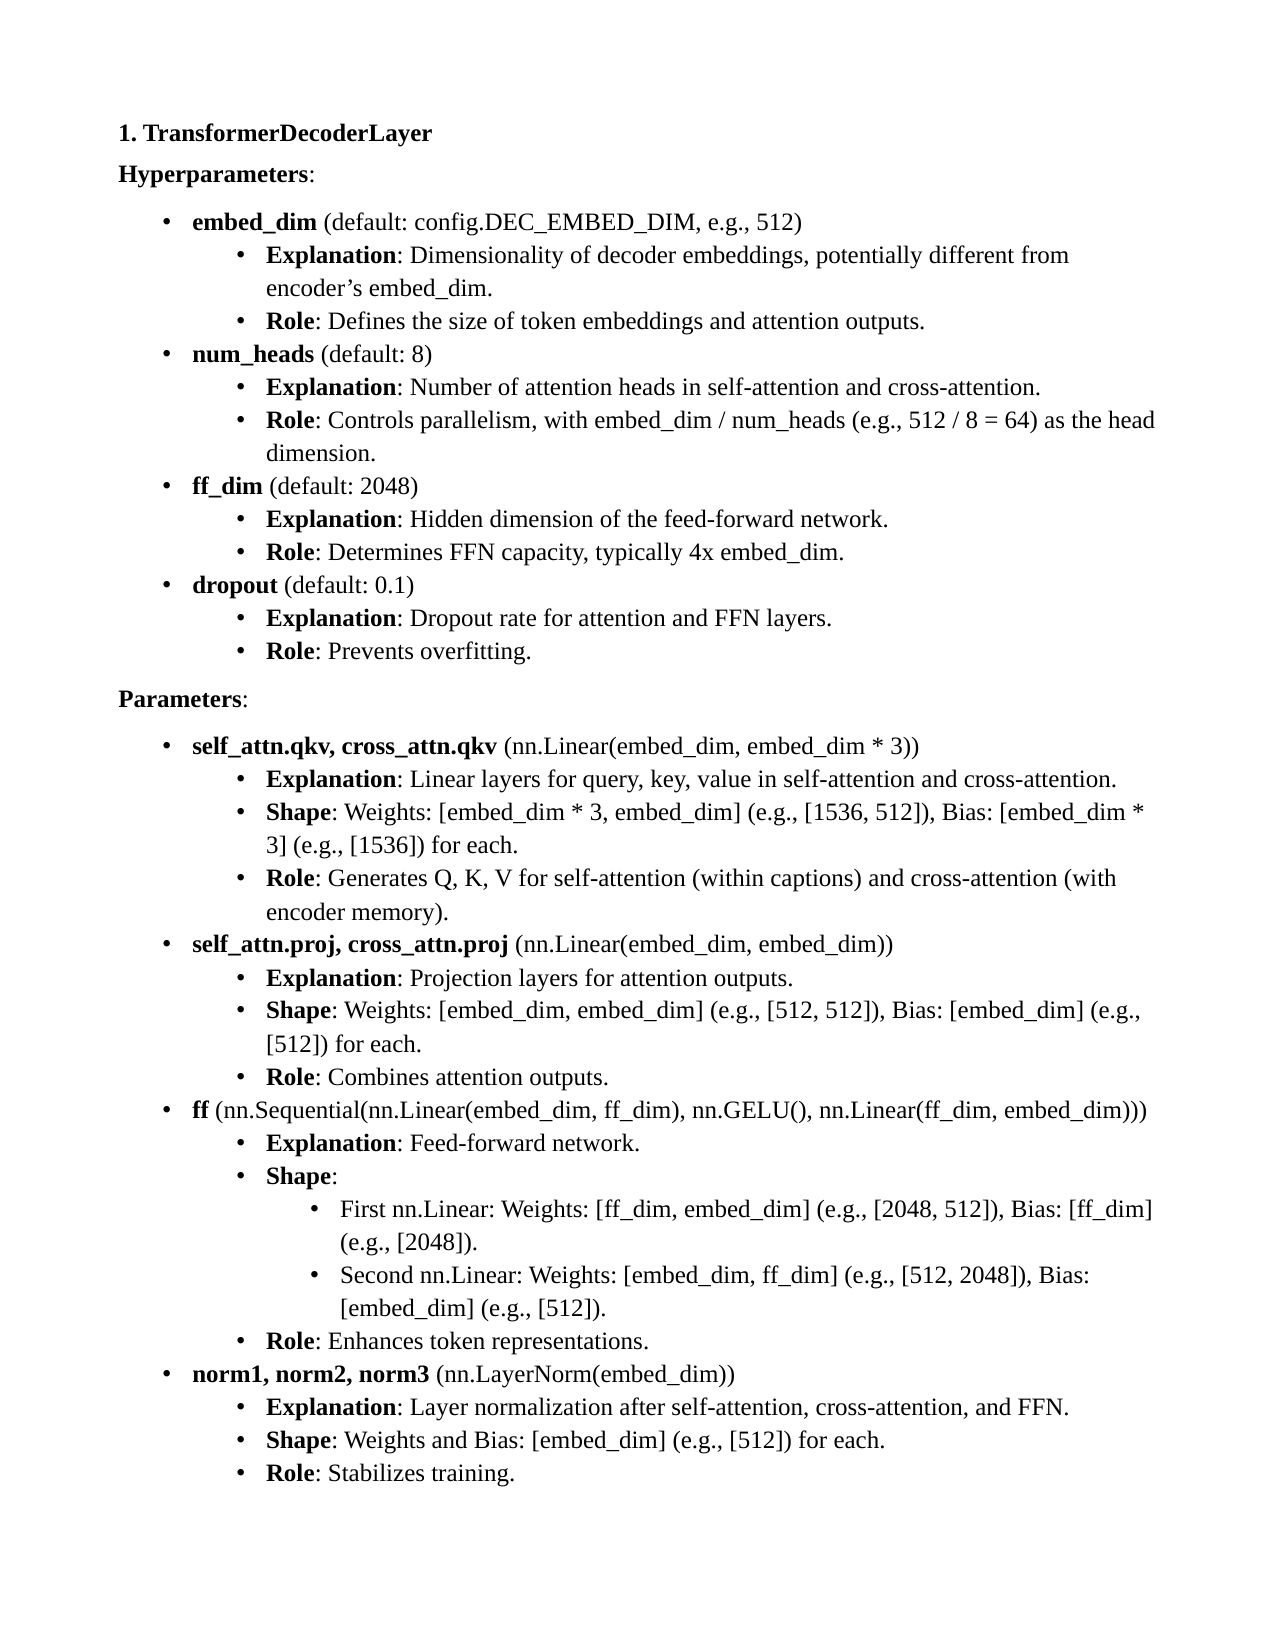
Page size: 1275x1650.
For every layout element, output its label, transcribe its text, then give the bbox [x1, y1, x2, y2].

list Explanation: Hidden dimension of the feed-forward network. [236, 504, 1157, 533]
text Parameters: [118, 684, 1157, 713]
text Hyperparameters: [118, 159, 1157, 188]
list Role: Enhances token representations. [236, 1326, 1157, 1354]
list Explanation: Projection layers for attention outputs. [236, 963, 1157, 991]
list First nn.Linear: Weights: [ff_dim, embed_dim] (e.g., [2048, 512]), Bias: [ff_dim] (e.g., [2048]). [310, 1194, 1157, 1256]
list embed_dim (default: config.DEC_EMBED_DIM, e.g., 512) [162, 207, 1157, 236]
list Shape: Weights: [embed_dim, embed_dim] (e.g., [512, 512]), Bias: [embed_dim] (e.g., [512]) for each. [236, 996, 1157, 1057]
list ff (nn.Sequential(nn.Linear(embed_dim, ff_dim), nn.GELU(), nn.Linear(ff_dim, embed_dim))) [162, 1095, 1157, 1123]
list Shape: Weights and Bias: [embed_dim] (e.g., [512]) for each. [236, 1425, 1157, 1454]
list Shape: Weights: [embed_dim * 3, embed_dim] (e.g., [1536, 512]), Bias: [embed_dim * 3] (e.g., [1536]) for each. [236, 797, 1157, 859]
list Explanation: Number of attention heads in self-attention and cross-attention. [236, 372, 1157, 401]
list norm1, norm2, norm3 (nn.LayerNorm(embed_dim)) [162, 1359, 1157, 1388]
subtitle 1. TransformerDecoderLayer [118, 118, 1157, 147]
list Role: Controls parallelism, with embed_dim / num_heads (e.g., 512 / 8 = 64) as the head dimension. [236, 405, 1157, 467]
list ff_dim (default: 2048) [162, 471, 1157, 500]
list Role: Determines FFN capacity, typically 4x embed_dim. [236, 537, 1157, 566]
list Role: Combines attention outputs. [236, 1062, 1157, 1090]
list num_heads (default: 8) [162, 339, 1157, 368]
list Role: Prevents overfitting. [236, 636, 1157, 665]
list Role: Stabilizes training. [236, 1458, 1157, 1487]
list Explanation: Dropout rate for attention and FFN layers. [236, 603, 1157, 632]
list Second nn.Linear: Weights: [embed_dim, ff_dim] (e.g., [512, 2048]), Bias: [embed_dim] (e.g., [512]). [310, 1260, 1157, 1322]
list Role: Defines the size of token embeddings and attention outputs. [236, 306, 1157, 335]
list Explanation: Linear layers for query, key, value in self-attention and cross-attention. [236, 764, 1157, 793]
list Shape: [236, 1161, 1157, 1189]
list self_attn.proj, cross_attn.proj (nn.Linear(embed_dim, embed_dim)) [162, 929, 1157, 958]
list Explanation: Dimensionality of decoder embeddings, potentially different from encoder’s embed_dim. [236, 240, 1157, 302]
list dropout (default: 0.1) [162, 570, 1157, 599]
list Explanation: Layer normalization after self-attention, cross-attention, and FFN. [236, 1392, 1157, 1421]
list self_attn.qkv, cross_attn.qkv (nn.Linear(embed_dim, embed_dim * 3)) [162, 731, 1157, 760]
list Role: Generates Q, K, V for self-attention (within captions) and cross-attention (with encoder memory). [236, 863, 1157, 925]
list Explanation: Feed-forward network. [236, 1128, 1157, 1156]
